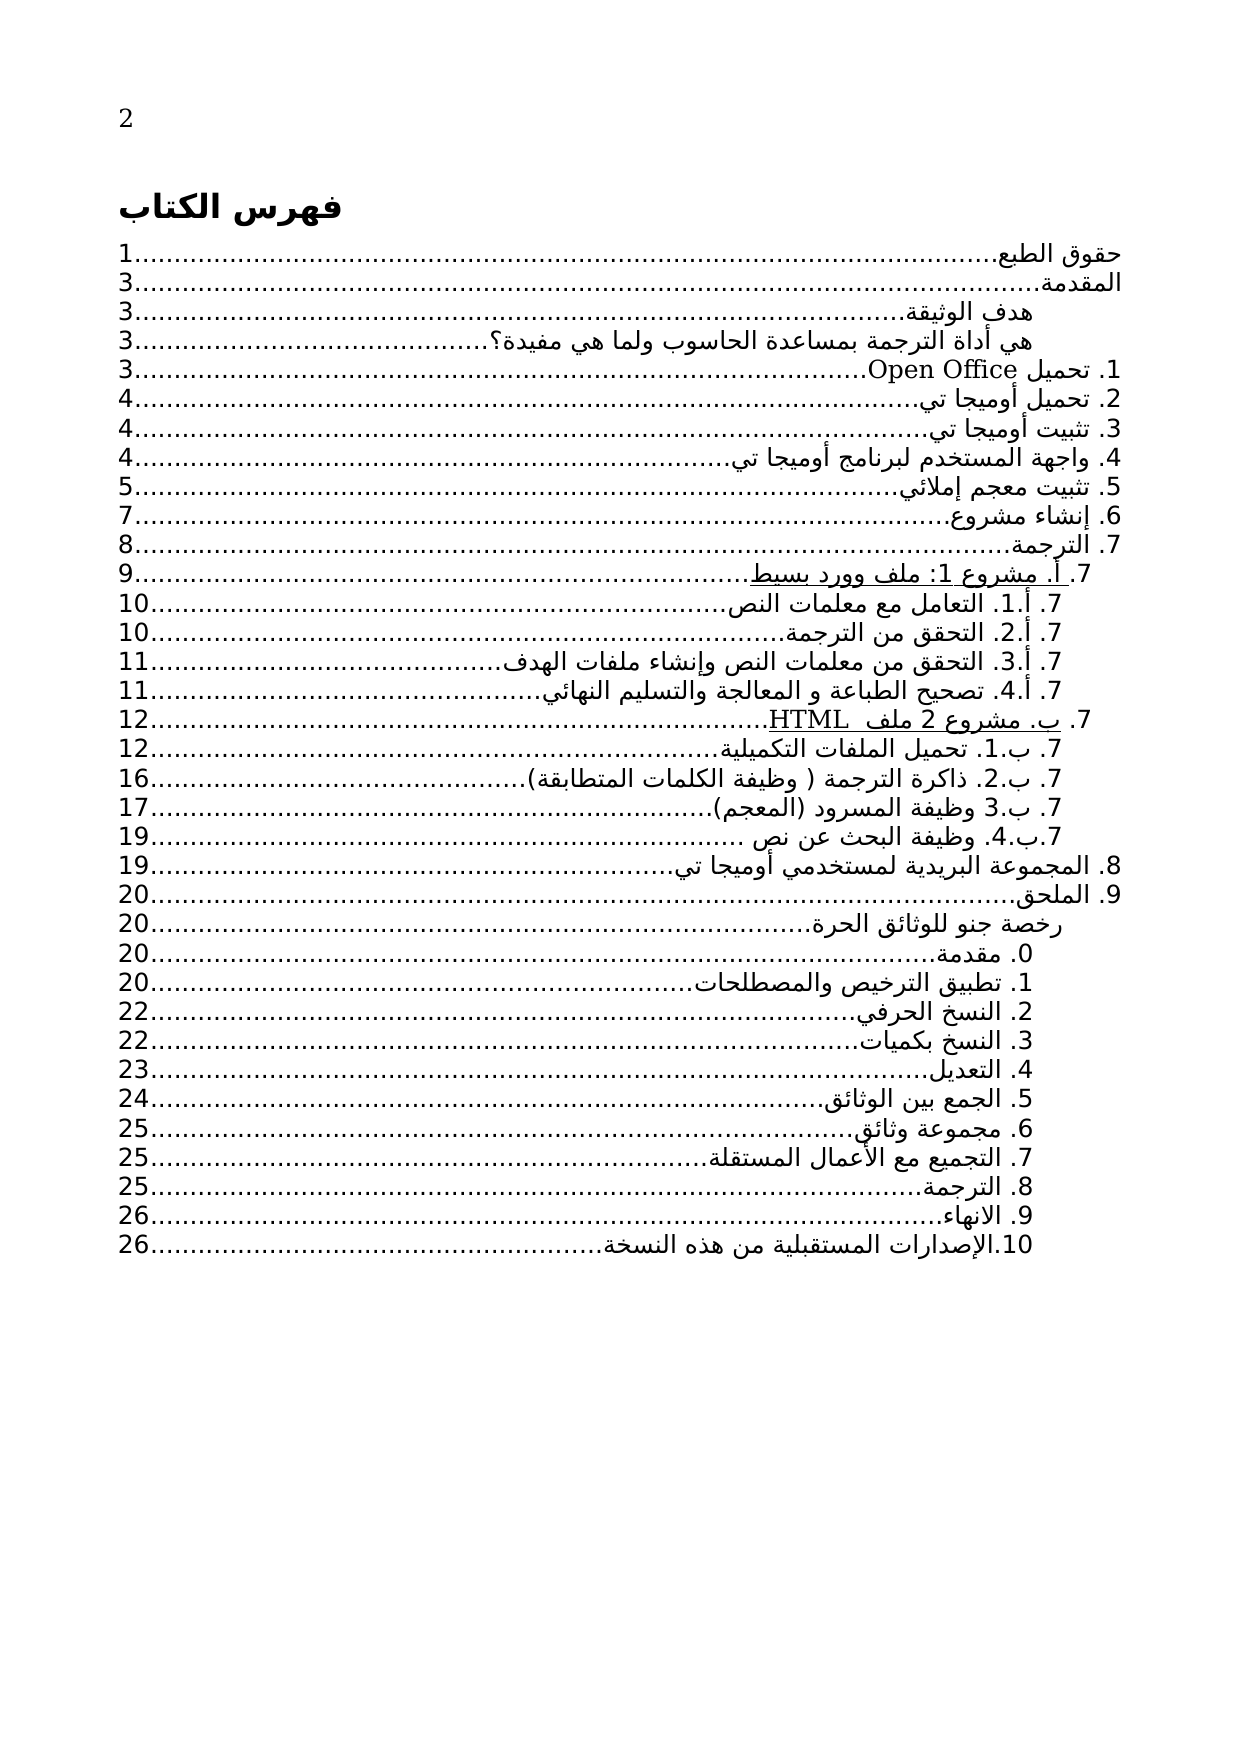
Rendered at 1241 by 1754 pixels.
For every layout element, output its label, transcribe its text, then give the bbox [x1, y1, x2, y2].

text 7. ب.1. تحميل الملفات التكميلية 12 [118, 735, 1063, 764]
text رخصة جنو للوثائق الحرة 20 [118, 910, 1063, 939]
text 5. الجمع بين الوثائق 24 [118, 1085, 1033, 1114]
text 10.الإصدارات المستقبلية من هذه النسخة 26 [118, 1231, 1033, 1260]
text 7. التجميع مع الأعمال المستقلة 25 [118, 1143, 1033, 1172]
text 7.ب.4. وظيفة البحث عن نص 19 [118, 822, 1063, 851]
text 9. الانهاء 26 [118, 1201, 1033, 1231]
text 9. الملحق 20 [118, 881, 1122, 910]
text 7. أ. مشروع 1: ملف وورد بسيط 9 [118, 560, 1092, 589]
text المقدمة 3 [118, 268, 1122, 297]
text 1. تحميل Open Office 3 [118, 356, 1122, 385]
text 1. تطبيق الترخيص والمصطلحات 20 [118, 968, 1033, 997]
text 4. واجهة المستخدم لبرنامج أوميجا تي 4 [118, 443, 1122, 472]
text 6. مجموعة وثائق 25 [118, 1114, 1033, 1143]
text 8. المجموعة البريدية لمستخدمي أوميجا تي 19 [118, 851, 1122, 881]
text حقوق الطبع 1 [118, 239, 1122, 268]
text 7. أ.4. تصحيح الطباعة و المعالجة والتسليم النهائي 11 [118, 676, 1063, 706]
text 8. الترجمة 25 [118, 1172, 1033, 1201]
text 2. النسخ الحرفي 22 [118, 997, 1033, 1026]
text 6. إنشاء مشروع 7 [118, 501, 1122, 531]
text 0. مقدمة 20 [118, 939, 1033, 968]
text 7. ب. مشروع 2 ملف HTML 12 [118, 706, 1092, 735]
text 7. ب.2. ذاكرة الترجمة ( وظيفة الكلمات المتطابقة) 16 [118, 764, 1063, 793]
text 7. أ.3. التحقق من معلمات النص وإنشاء ملفات الهدف 11 [118, 647, 1063, 676]
text 2. تحميل أوميجا تي 4 [118, 385, 1122, 414]
text هدف الوثيقة 3 [118, 297, 1033, 326]
text 7. أ.2. التحقق من الترجمة 10 [118, 618, 1063, 647]
text 7. أ.1. التعامل مع معلمات النص 10 [118, 589, 1063, 618]
text 3. النسخ بكميات 22 [118, 1026, 1033, 1056]
text هي أداة الترجمة بمساعدة الحاسوب ولما هي مفيدة؟ 3 [118, 326, 1033, 356]
text 7. الترجمة 8 [118, 531, 1122, 560]
text 4. التعديل 23 [118, 1056, 1033, 1085]
text 3. تثبيت أوميجا تي 4 [118, 414, 1122, 443]
text 7. ب.3 وظيفة المسرود (المعجم) 17 [118, 793, 1063, 822]
text 5. تثبيت معجم إملائي 5 [118, 472, 1122, 501]
subtitle فهرس الكتاب [118, 187, 1122, 226]
